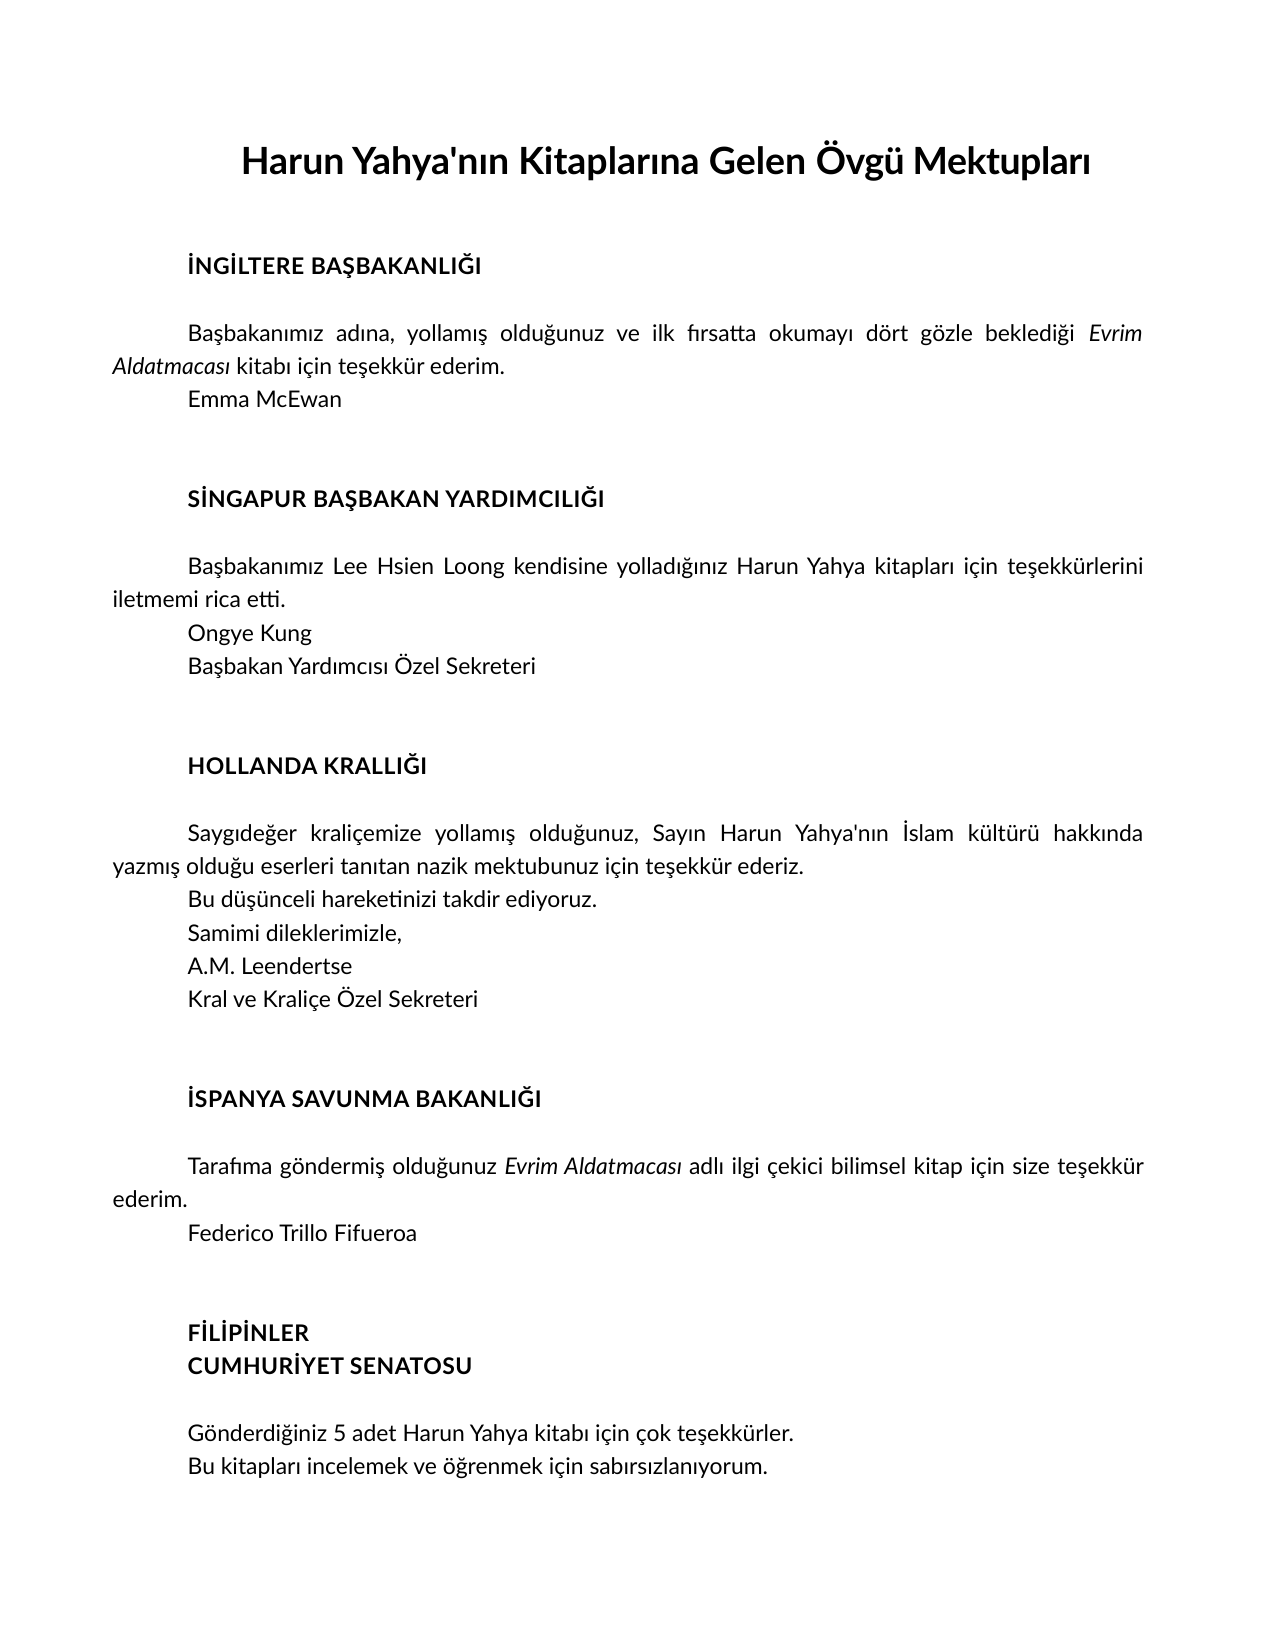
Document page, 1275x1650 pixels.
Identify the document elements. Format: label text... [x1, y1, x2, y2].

text Tarafıma göndermiş olduğunuz Evrim Aldatmacası adlı ilgi çekici bilimsel kitap için size teşekkür ederim. [112, 1148, 1145, 1214]
text HOLLANDA KRALLIĞI [112, 748, 1145, 781]
text Samimi dileklerimizle, [112, 914, 1145, 948]
text Emma McEwan [112, 381, 1145, 414]
text Başbakanımız Lee Hsien Loong kendisine yolladığınız Harun Yahya kitapları için teşekkürlerini iletmemi rica etti. [112, 548, 1145, 614]
text Saygıdeğer kraliçemize yollamış olduğunuz, Sayın Harun Yahya'nın İslam kültürü hakkında yazmış olduğu eserleri tanıtan nazik mektubunuz için teşekkür ederiz. [112, 814, 1145, 881]
text Kral ve Kraliçe Özel Sekreteri [112, 981, 1145, 1014]
text Bu düşünceli hareketinizi takdir ediyoruz. [112, 881, 1145, 914]
text Harun Yahya'nın Kitaplarına Gelen Övgü Mektupları [112, 148, 1145, 181]
text FİLİPİNLER [112, 1314, 1145, 1348]
text Başbakan Yardımcısı Özel Sekreteri [112, 648, 1145, 681]
text Gönderdiğiniz 5 adet Harun Yahya kitabı için çok teşekkürler. [112, 1414, 1145, 1448]
text CUMHURİYET SENATOSU [112, 1348, 1145, 1381]
text Başbakanımız adına, yollamış olduğunuz ve ilk fırsatta okumayı dört gözle beklediği Evrim Aldatmacası kitabı için teşekkür ederim. [112, 314, 1145, 381]
text İNGİLTERE BAŞBAKANLIĞI [112, 248, 1145, 281]
text A.M. Leendertse [112, 948, 1145, 981]
text Ongye Kung [112, 614, 1145, 648]
text Federico Trillo Fifueroa [112, 1214, 1145, 1248]
text SİNGAPUR BAŞBAKAN YARDIMCILIĞI [112, 481, 1145, 514]
text Bu kitapları incelemek ve öğrenmek için sabırsızlanıyorum. [112, 1448, 1145, 1481]
text İSPANYA SAVUNMA BAKANLIĞI [112, 1081, 1145, 1114]
